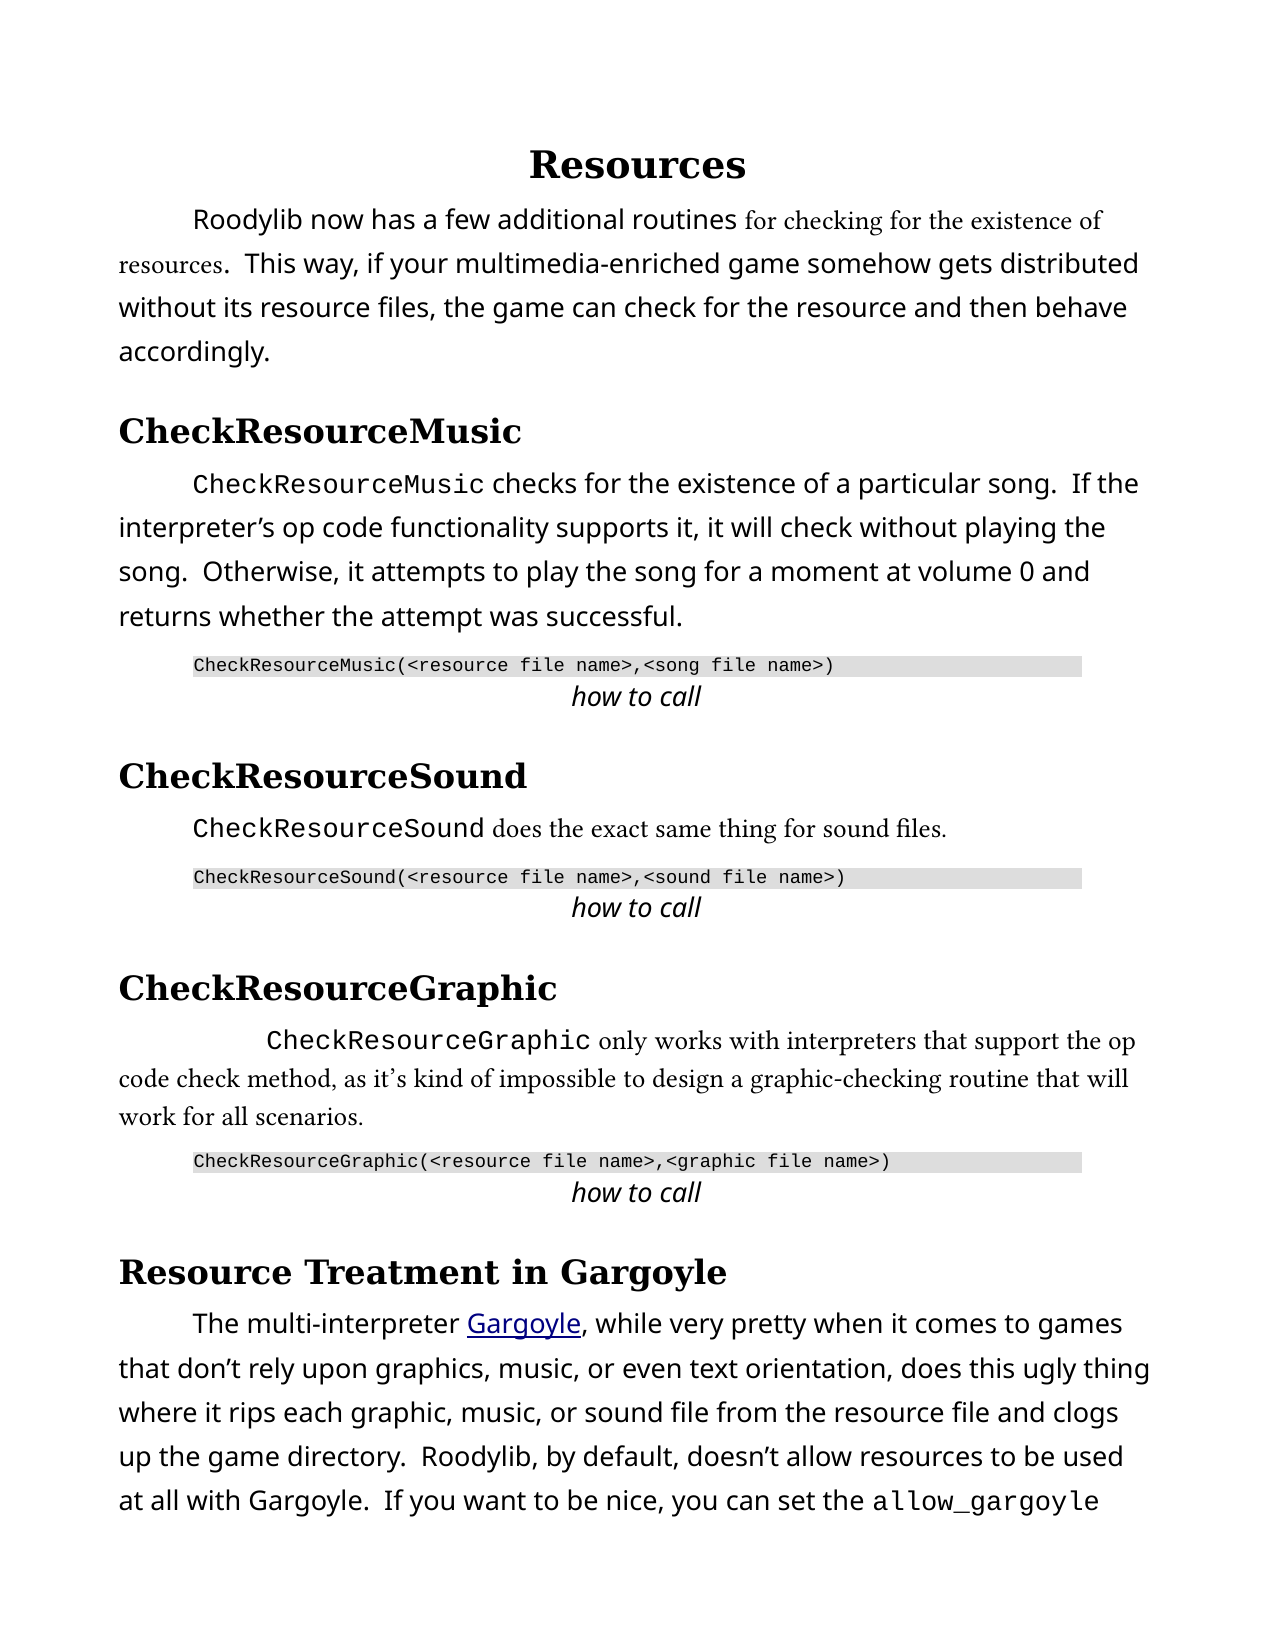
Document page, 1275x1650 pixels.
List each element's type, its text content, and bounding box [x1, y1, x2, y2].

subtitle CheckResourceMusic [118, 412, 1157, 452]
text Roodylib now has a few additional routines for checking for the existence of resources. This way, if your multimedia-enriched game somehow gets distributed without its resource files, the game can check for the resource and then behave accordingly. [118, 200, 1157, 370]
text how to call [118, 677, 1157, 714]
text CheckResourceSound does the exact same thing for sound files. [118, 808, 1157, 846]
text CheckResourceGraphic only works with interpreters that support the op code check method, as it’s kind of impossible to design a graphic-checking routine that will work for all scenarios. [118, 1020, 1157, 1132]
text The multi-interpreter Gargoyle, while very pretty when it comes to games that don’t rely upon graphics, music, or even text orientation, does this ugly thing where it rips each graphic, music, or sound file from the resource file and clogs up the game directory. Roodylib, by default, doesn’t allow resources to be used at all with Gargoyle. If you want to be nice, you can set the allow_gargoyle [118, 1305, 1157, 1519]
subtitle Resources [118, 143, 1157, 188]
text CheckResourceGraphic(<resource file name>,<graphic file name>) [193, 1152, 1082, 1173]
subtitle CheckResourceGraphic [118, 968, 1157, 1008]
subtitle CheckResourceSound [118, 757, 1157, 796]
text how to call [118, 889, 1157, 926]
text CheckResourceMusic checks for the existence of a particular song. If the interpreter’s op code functionality supports it, it will check without playing the song. Otherwise, it attempts to play the song for a moment at volume 0 and returns whether the attempt was successful. [118, 464, 1157, 634]
text how to call [118, 1173, 1157, 1210]
text CheckResourceMusic(<resource file name>,<song file name>) [193, 656, 1082, 677]
subtitle Resource Treatment in Gargoyle [118, 1253, 1157, 1292]
text CheckResourceSound(<resource file name>,<sound file name>) [193, 868, 1082, 889]
